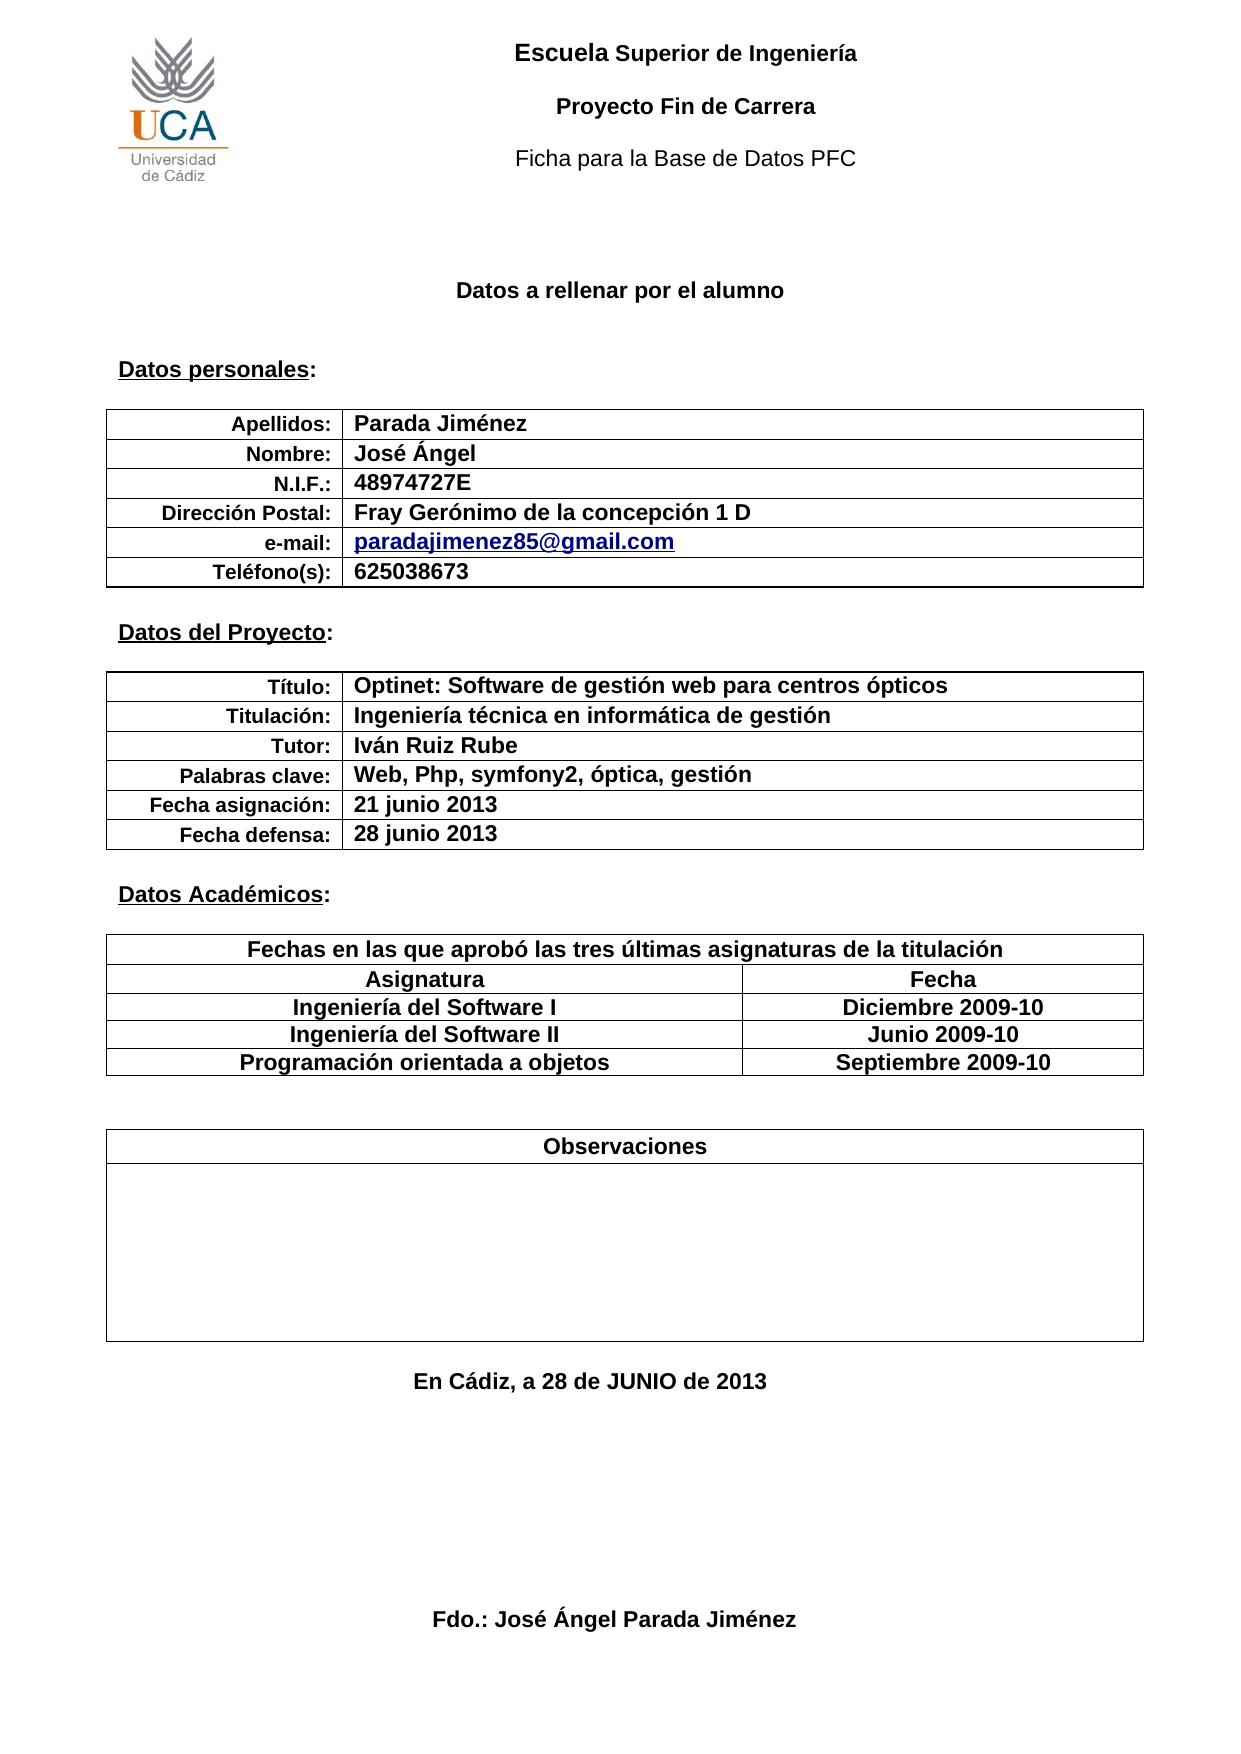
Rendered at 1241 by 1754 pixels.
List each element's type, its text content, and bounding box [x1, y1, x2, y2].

table_cell Septiembre 2009-10 [743, 1049, 1143, 1075]
text Fdo.: José Ángel Parada Jiménez [118, 1606, 1122, 1632]
table_header Optinet: Software de gestión web para centros ópticos [343, 673, 1143, 701]
table_cell N.I.F.: [107, 469, 342, 498]
table_cell Titulación: [107, 702, 342, 731]
text Escuela Superior de Ingeniería [230, 37, 1122, 66]
table_header Parada Jiménez [343, 410, 1143, 438]
text Ficha para la Base de Datos PFC [230, 145, 1122, 172]
table_cell Dirección Postal: [107, 499, 342, 527]
table_cell Diciembre 2009-10 [743, 994, 1143, 1020]
table_cell Fecha asignación: [107, 791, 342, 819]
table_cell 28 junio 2013 [343, 820, 1143, 849]
table_cell Ingeniería técnica en informática de gestión [343, 702, 1143, 731]
text Datos Académicos: [118, 881, 1122, 907]
table_cell Junio 2009-10 [743, 1021, 1143, 1048]
table_cell Iván Ruiz Rube [343, 732, 1143, 760]
table_cell 48974727E [343, 469, 1143, 498]
table_cell Ingeniería del Software II [107, 1021, 742, 1048]
table_cell paradajimenez85@gmail.com [343, 528, 1143, 557]
text Proyecto Fin de Carrera [230, 93, 1122, 119]
table_header Apellidos: [107, 410, 342, 438]
table_cell Fecha [743, 965, 1143, 993]
text Datos personales: [118, 356, 1122, 382]
picture [118, 37, 230, 186]
table_header Observaciones [107, 1130, 1143, 1163]
table_header Título: [107, 673, 342, 701]
table_cell Teléfono(s): [107, 558, 342, 586]
table_cell Tutor: [107, 732, 342, 760]
table_cell Fecha defensa: [107, 820, 342, 849]
table_cell Nombre: [107, 440, 342, 468]
table_cell José Ángel [343, 440, 1143, 468]
table_cell [107, 1164, 1143, 1341]
table_cell Ingeniería del Software I [107, 994, 742, 1020]
text En Cádiz, a 28 de JUNIO de 2013 [118, 1368, 1122, 1395]
table_cell Asignatura [107, 965, 742, 993]
text Datos del Proyecto: [118, 619, 1122, 645]
table_cell 625038673 [343, 558, 1143, 586]
table_cell Fray Gerónimo de la concepción 1 D [343, 499, 1143, 527]
table_cell Web, Php, symfony2, óptica, gestión [343, 761, 1143, 790]
text Datos a rellenar por el alumno [118, 277, 1122, 303]
table_header Fechas en las que aprobó las tres últimas asignaturas de la titulación [107, 935, 1143, 963]
table_cell Palabras clave: [107, 761, 342, 790]
table_cell 21 junio 2013 [343, 791, 1143, 819]
table_cell e-mail: [107, 528, 342, 557]
table_cell Programación orientada a objetos [107, 1049, 742, 1075]
